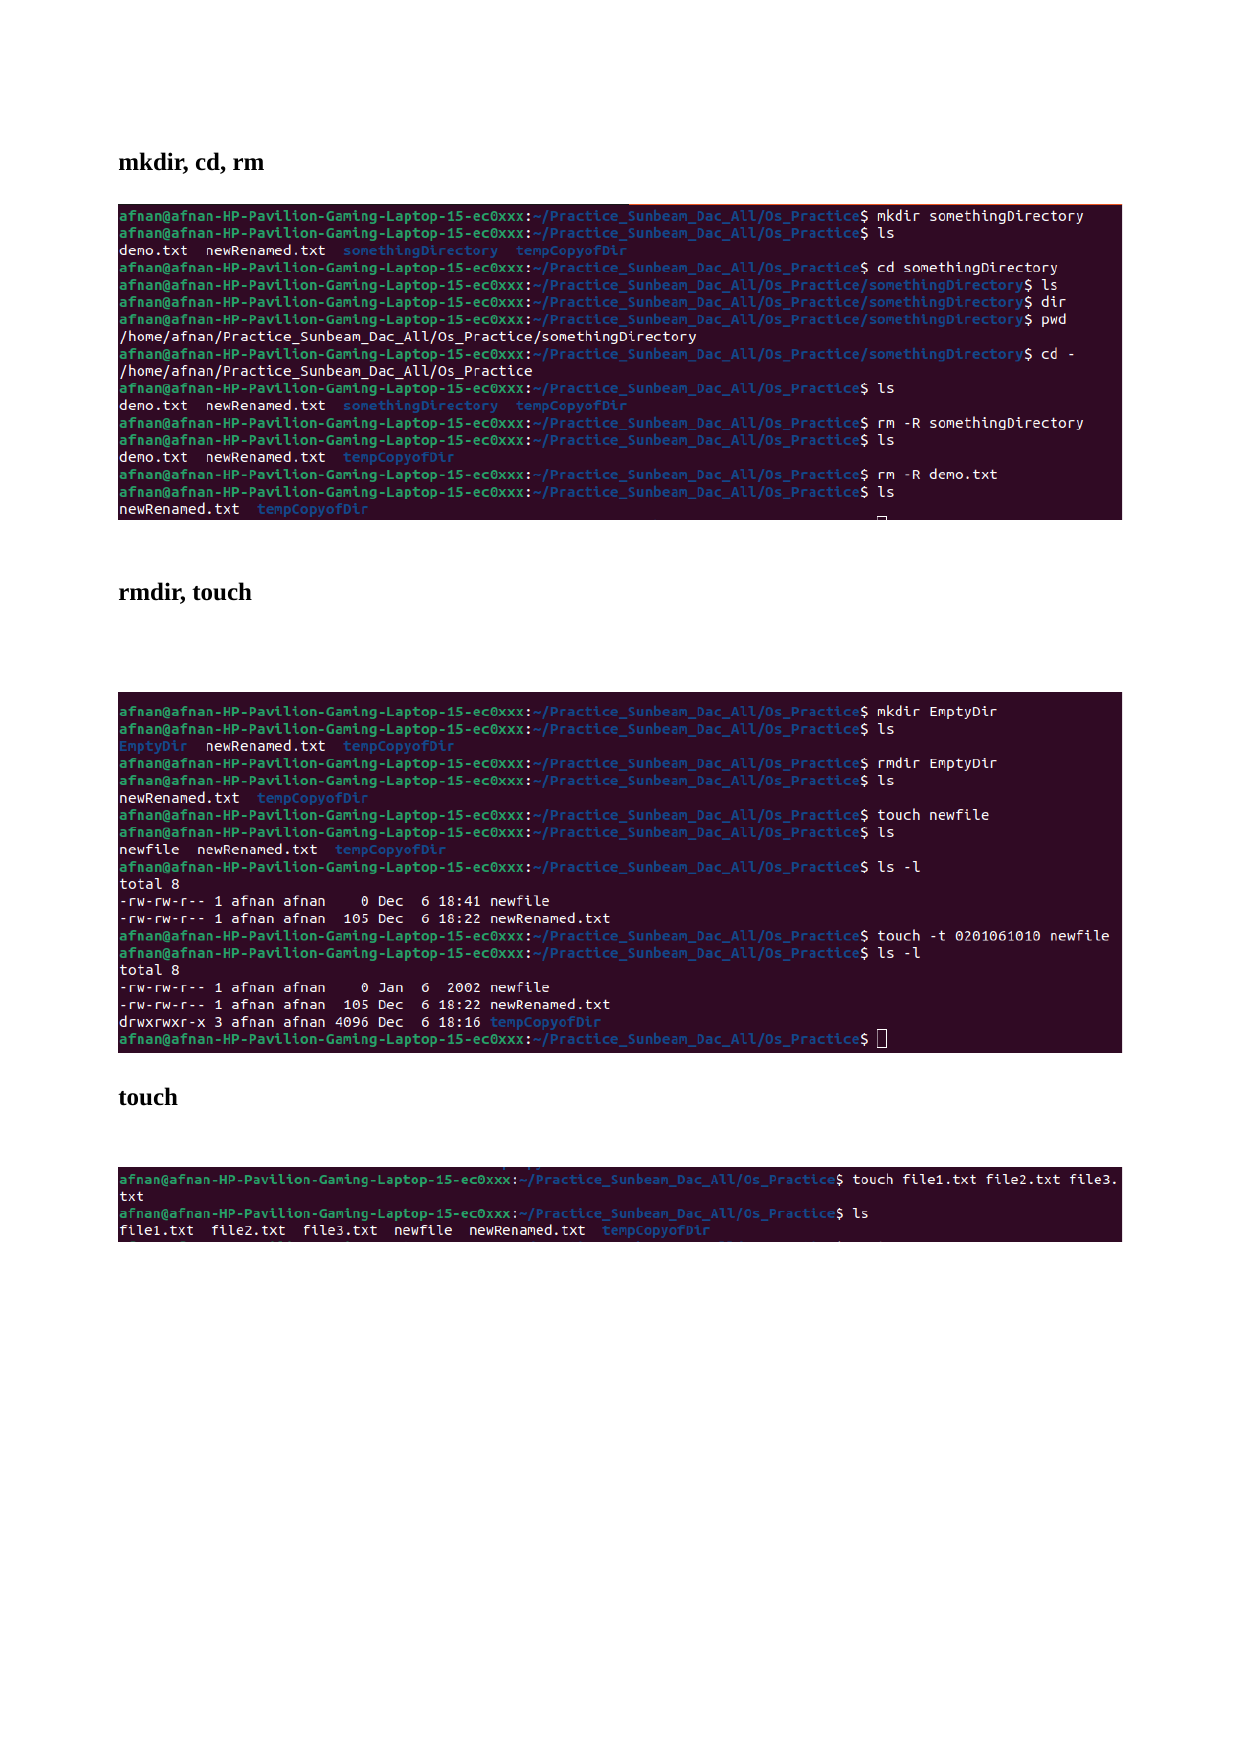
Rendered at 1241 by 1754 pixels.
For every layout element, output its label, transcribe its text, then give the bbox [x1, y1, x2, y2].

picture [118, 204, 1123, 520]
text mkdir, cd, rm [118, 147, 1122, 176]
text rmdir, touch [118, 577, 1122, 606]
text touch [118, 1082, 1122, 1110]
picture [118, 1167, 1123, 1242]
picture [118, 692, 1123, 1053]
